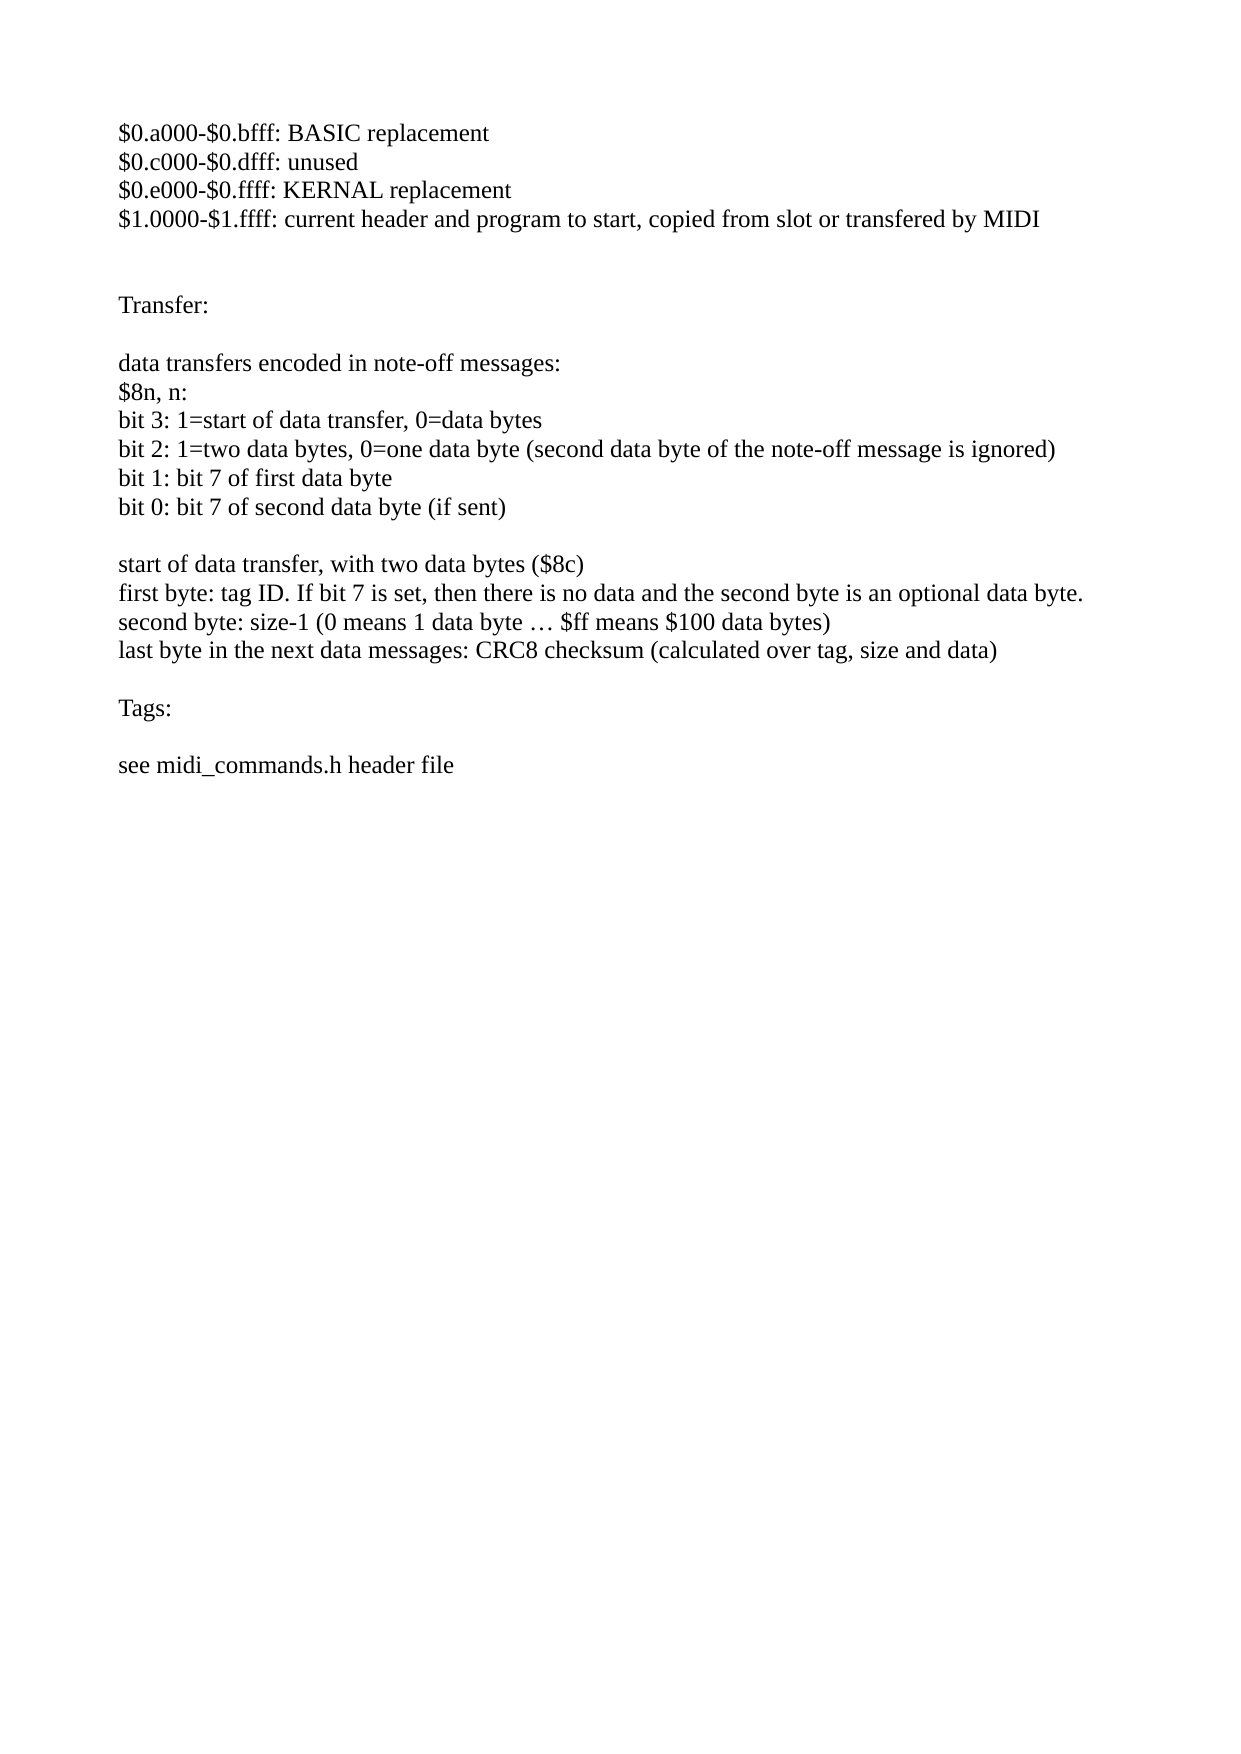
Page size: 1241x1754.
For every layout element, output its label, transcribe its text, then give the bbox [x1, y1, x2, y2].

text Tags: [118, 693, 1122, 722]
text $0.a000-$0.bfff: BASIC replacement [118, 118, 1122, 147]
text second byte: size-1 (0 means 1 data byte … $ff means $100 data bytes) [118, 607, 1122, 636]
text data transfers encoded in note-off messages: [118, 348, 1122, 377]
text Transfer: [118, 291, 1122, 319]
text start of data transfer, with two data bytes ($8c) [118, 549, 1122, 578]
text $1.0000-$1.ffff: current header and program to start, copied from slot or transfered by MIDI [118, 204, 1122, 233]
text $0.e000-$0.ffff: KERNAL replacement [118, 176, 1122, 204]
text $0.c000-$0.dfff: unused [118, 147, 1122, 176]
text first byte: tag ID. If bit 7 is set, then there is no data and the second byte is an optional data byte. [118, 578, 1122, 607]
text bit 3: 1=start of data transfer, 0=data bytes [118, 406, 1122, 434]
text bit 1: bit 7 of first data byte [118, 463, 1122, 492]
text last byte in the next data messages: CRC8 checksum (calculated over tag, size and data) [118, 636, 1122, 664]
text bit 0: bit 7 of second data byte (if sent) [118, 492, 1122, 521]
text bit 2: 1=two data bytes, 0=one data byte (second data byte of the note-off message is ignored) [118, 434, 1122, 463]
text $8n, n: [118, 377, 1122, 406]
text see midi_commands.h header file [118, 751, 1122, 779]
